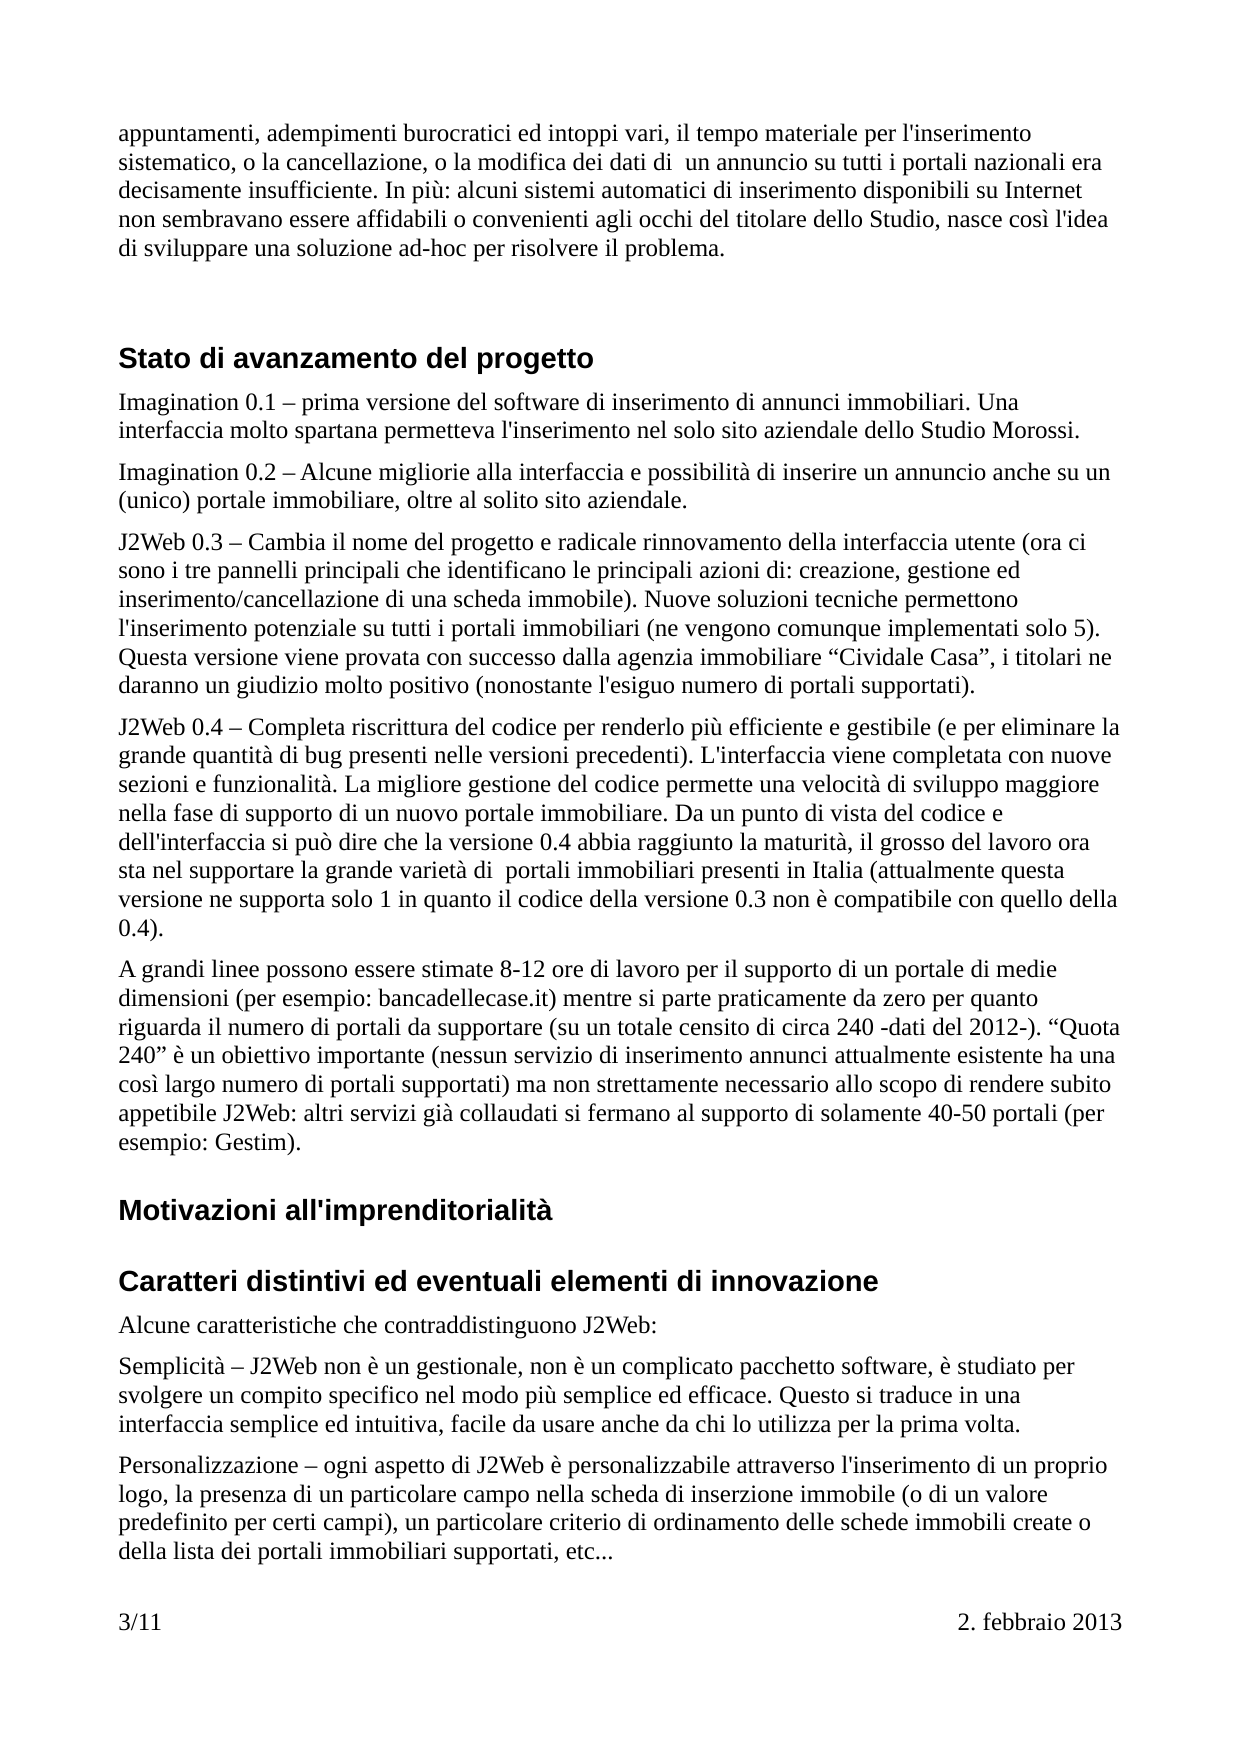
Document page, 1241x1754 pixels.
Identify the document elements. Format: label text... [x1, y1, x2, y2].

text Personalizzazione – ogni aspetto di J2Web è personalizzabile attraverso l'inserimento di un proprio logo, la presenza di un particolare campo nella scheda di inserzione immobile (o di un valore predefinito per certi campi), un particolare criterio di ordinamento delle schede immobili create o della lista dei portali immobiliari supportati, etc... [118, 1450, 1122, 1565]
text Alcune caratteristiche che contraddistinguono J2Web: [118, 1310, 1122, 1339]
text Imagination 0.2 – Alcune migliorie alla interfaccia e possibilità di inserire un annuncio anche su un (unico) portale immobiliare, oltre al solito sito aziendale. [118, 457, 1122, 514]
text appuntamenti, adempimenti burocratici ed intoppi vari, il tempo materiale per l'inserimento sistematico, o la cancellazione, o la modifica dei dati di un annuncio su tutti i portali nazionali era decisamente insufficiente. In più: alcuni sistemi automatici di inserimento disponibili su Internet non sembravano essere affidabili o convenienti agli occhi del titolare dello Studio, nasce così l'idea di sviluppare una soluzione ad-hoc per risolvere il problema. [118, 118, 1122, 262]
text Semplicità – J2Web non è un gestionale, non è un complicato pacchetto software, è studiato per svolgere un compito specifico nel modo più semplice ed efficace. Questo si traduce in una interfaccia semplice ed intuitiva, facile da usare anche da chi lo utilizza per la prima volta. [118, 1351, 1122, 1437]
text Imagination 0.1 – prima versione del software di inserimento di annunci immobiliari. Una interfaccia molto spartana permetteva l'inserimento nel solo sito aziendale dello Studio Morossi. [118, 387, 1122, 444]
text A grandi linee possono essere stimate 8-12 ore di lavoro per il supporto di un portale di medie dimensioni (per esempio: bancadellecase.it) mentre si parte praticamente da zero per quanto riguarda il numero di portali da supportare (su un totale censito di circa 240 -dati del 2012-). “Quota 240” è un obiettivo importante (nessun servizio di inserimento annunci attualmente esistente ha una così largo numero di portali supportati) ma non strettamente necessario allo scopo di rendere subito appetibile J2Web: altri servizi già collaudati si fermano al supporto di solamente 40-50 portali (per esempio: Gestim). [118, 954, 1122, 1155]
subtitle Motivazioni all'imprenditorialità [118, 1193, 1122, 1226]
subtitle Caratteri distintivi ed eventuali elementi di innovazione [118, 1264, 1122, 1297]
subtitle Stato di avanzamento del progetto [118, 341, 1122, 374]
text J2Web 0.4 – Completa riscrittura del codice per renderlo più efficiente e gestibile (e per eliminare la grande quantità di bug presenti nelle versioni precedenti). L'interfaccia viene completata con nuove sezioni e funzionalità. La migliore gestione del codice permette una velocità di sviluppo maggiore nella fase di supporto di un nuovo portale immobiliare. Da un punto di vista del codice e dell'interfaccia si può dire che la versione 0.4 abbia raggiunto la maturità, il grosso del lavoro ora sta nel supportare la grande varietà di portali immobiliari presenti in Italia (attualmente questa versione ne supporta solo 1 in quanto il codice della versione 0.3 non è compatibile con quello della 0.4). [118, 712, 1122, 942]
text J2Web 0.3 – Cambia il nome del progetto e radicale rinnovamento della interfaccia utente (ora ci sono i tre pannelli principali che identificano le principali azioni di: creazione, gestione ed inserimento/cancellazione di una scheda immobile). Nuove soluzioni tecniche permettono l'inserimento potenziale su tutti i portali immobiliari (ne vengono comunque implementati solo 5). Questa versione viene provata con successo dalla agenzia immobiliare “Cividale Casa”, i titolari ne daranno un giudizio molto positivo (nonostante l'esiguo numero di portali supportati). [118, 527, 1122, 699]
